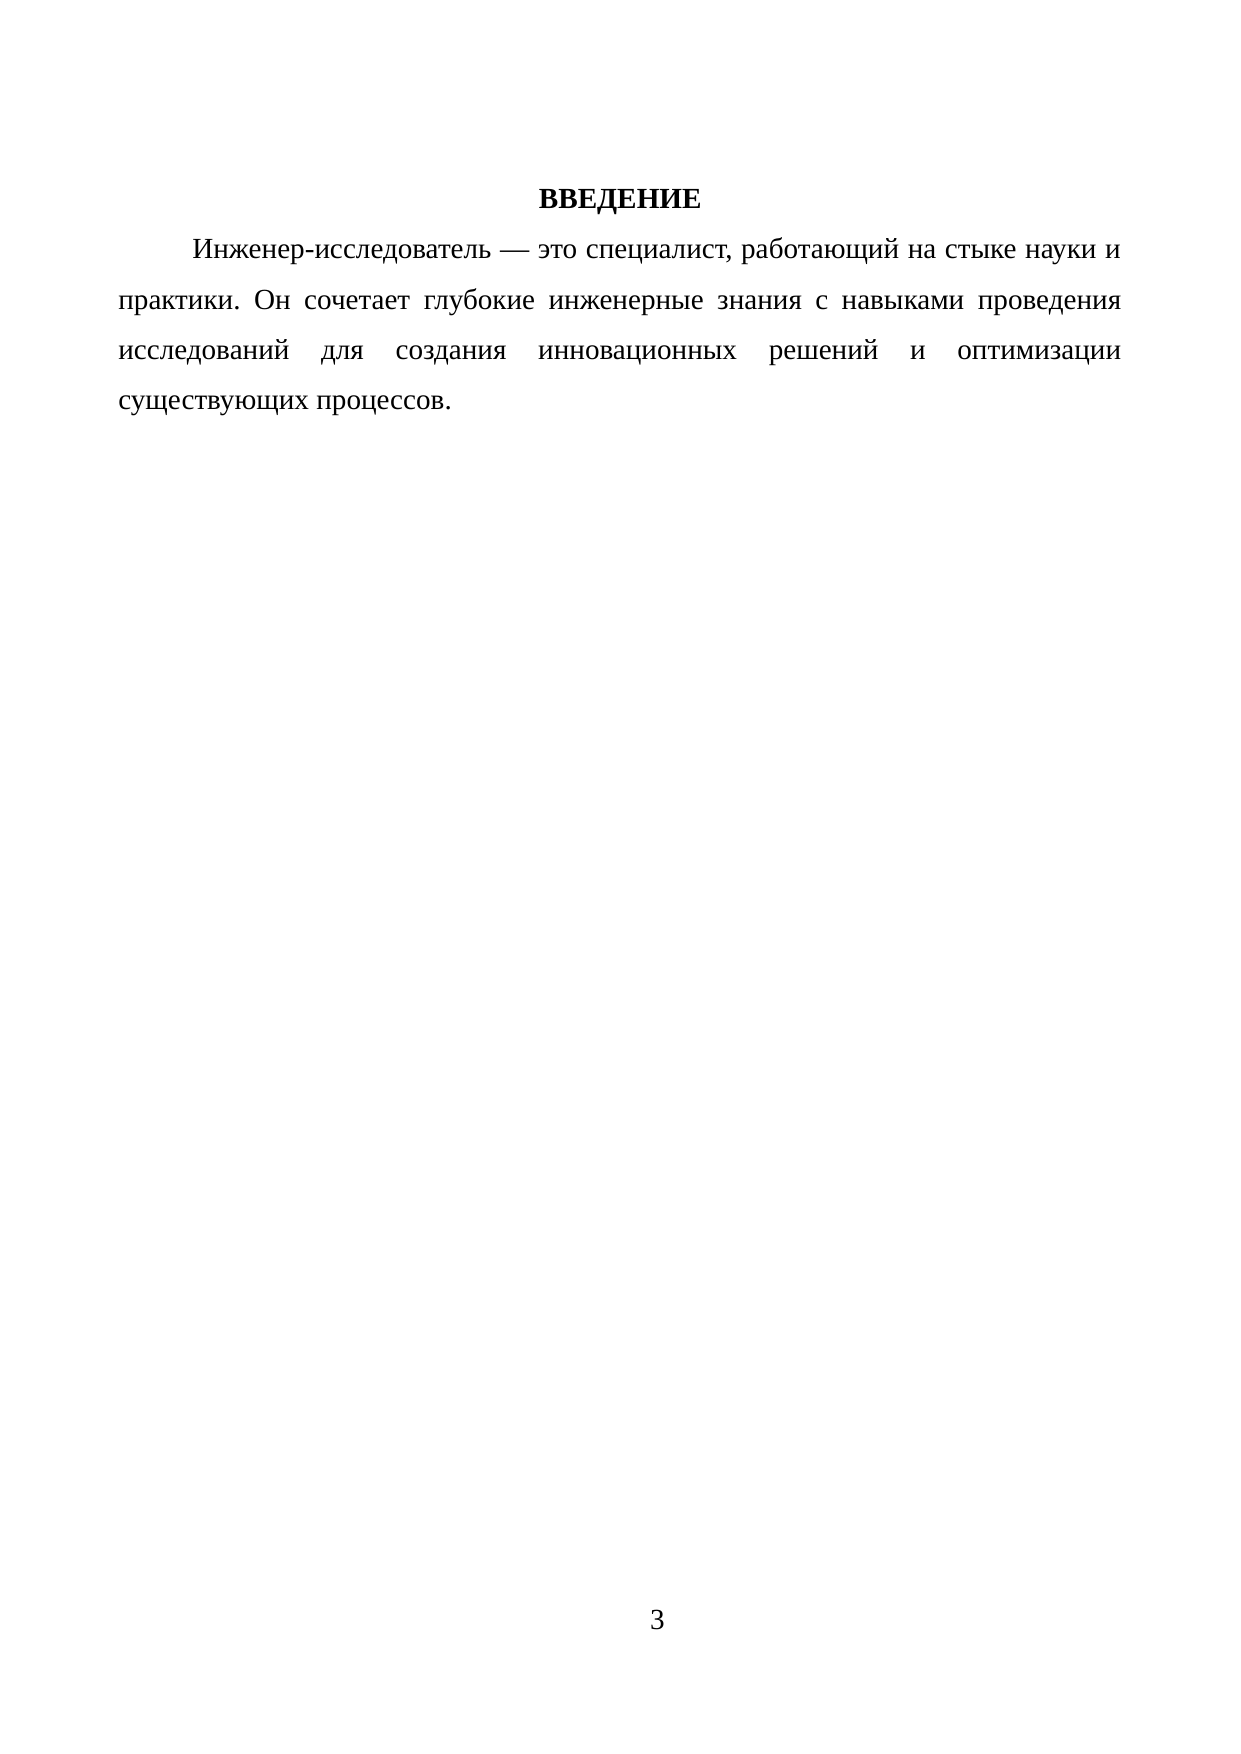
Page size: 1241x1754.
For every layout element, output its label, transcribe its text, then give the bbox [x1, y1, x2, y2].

subtitle ВВЕДЕНИЕ [118, 181, 1122, 215]
text Инженер-исследователь — это специалист, работающий на стыке науки и практики. Он сочетает глубокие инженерные знания с навыками проведения исследований для создания инновационных решений и оптимизации существующих процессов. [118, 231, 1122, 416]
